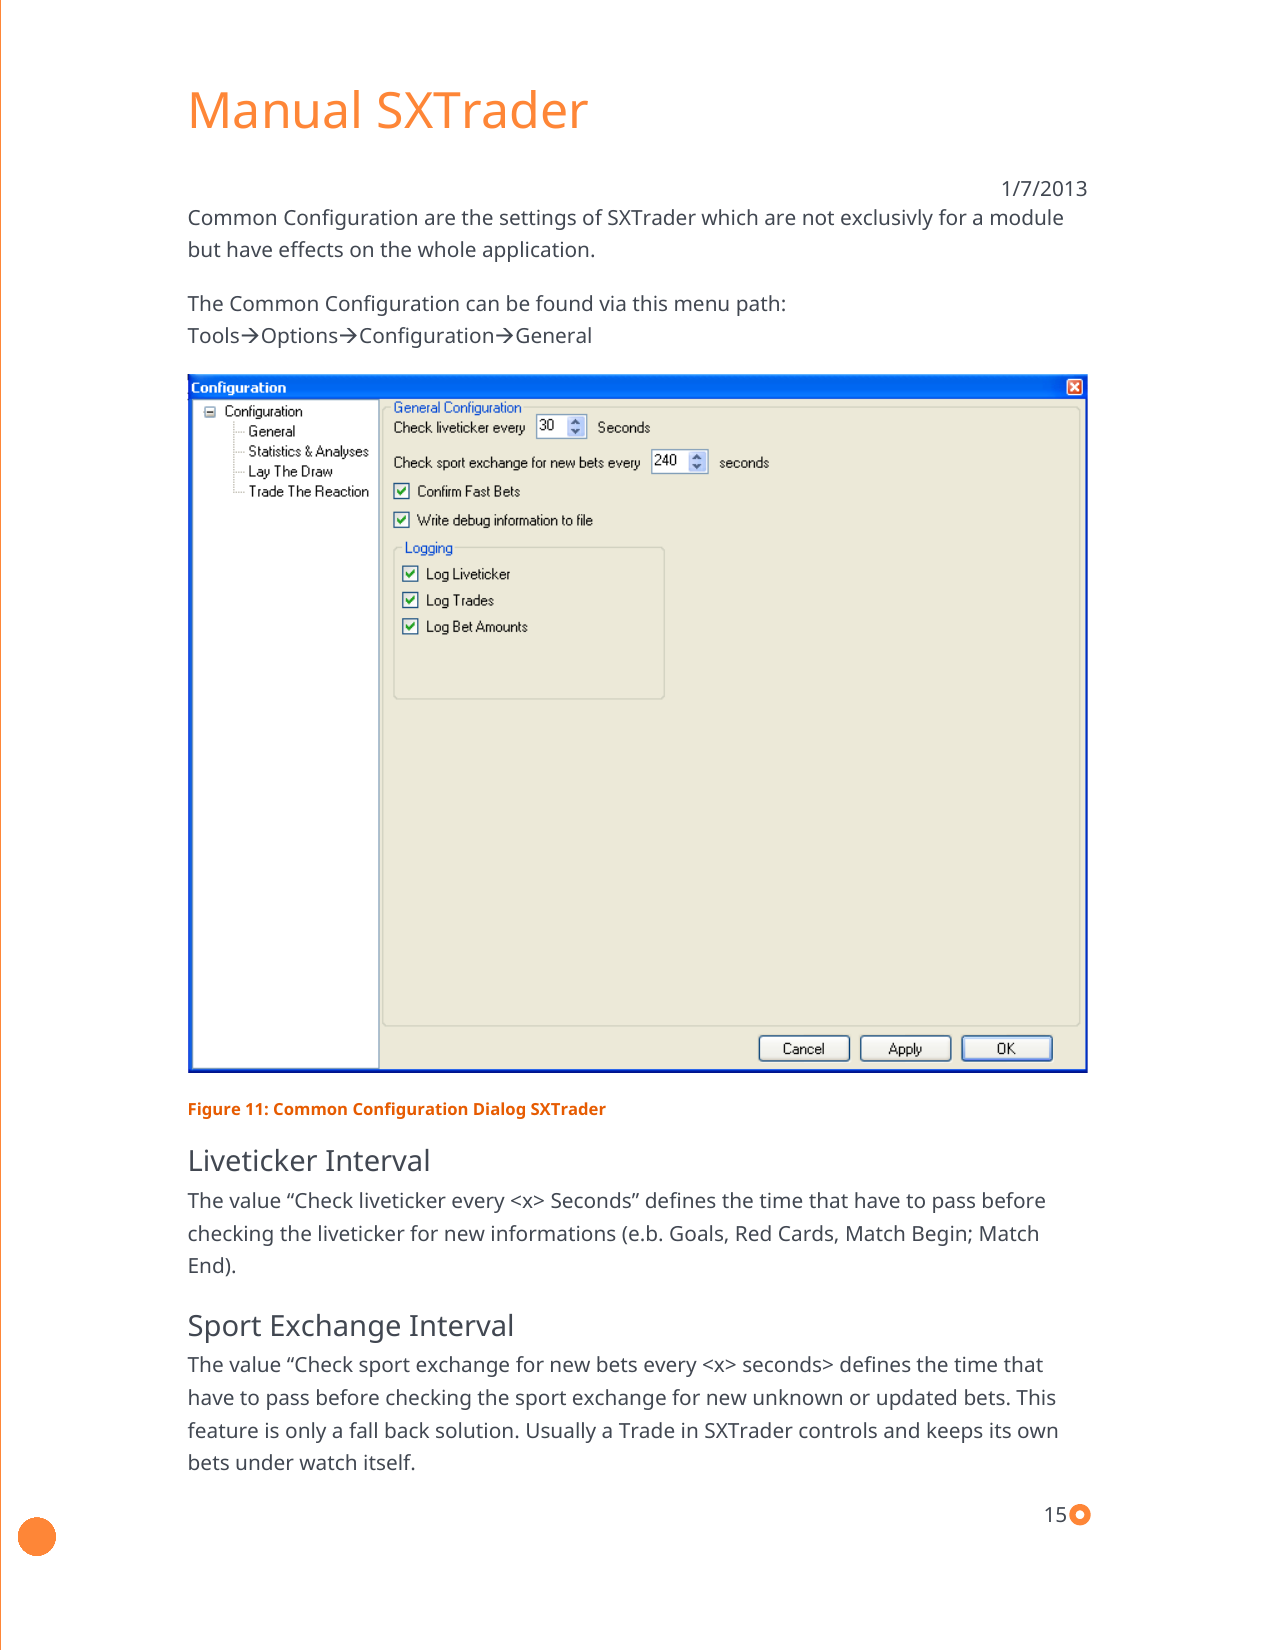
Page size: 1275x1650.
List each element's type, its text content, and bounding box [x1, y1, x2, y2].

text The Common Configuration can be found via this menu path: ToolsOptionsConfigurationGeneral [187, 289, 1087, 350]
text The value “Check liveticker every <x> Seconds” defines the time that have to pass before checking the liveticker for new informations (e.b. Goals, Red Cards, Match Begin; Match End). [187, 1186, 1087, 1280]
text The value “Check sport exchange for new bets every <x> seconds> defines the time that have to pass before checking the sport exchange for new unknown or updated bets. This feature is only a fall back solution. Usually a Trade in SXTrader controls and keeps its own bets under watch itself. [187, 1351, 1087, 1477]
text Figure 11: Common Configuration Dialog SXTrader [187, 1097, 1087, 1120]
text Common Configuration are the settings of SXTrader which are not exclusivly for a module but have effects on the whole application. [187, 203, 1087, 264]
subtitle Sport Exchange Interval [187, 1305, 1087, 1345]
subtitle Liveticker Interval [187, 1141, 1087, 1180]
